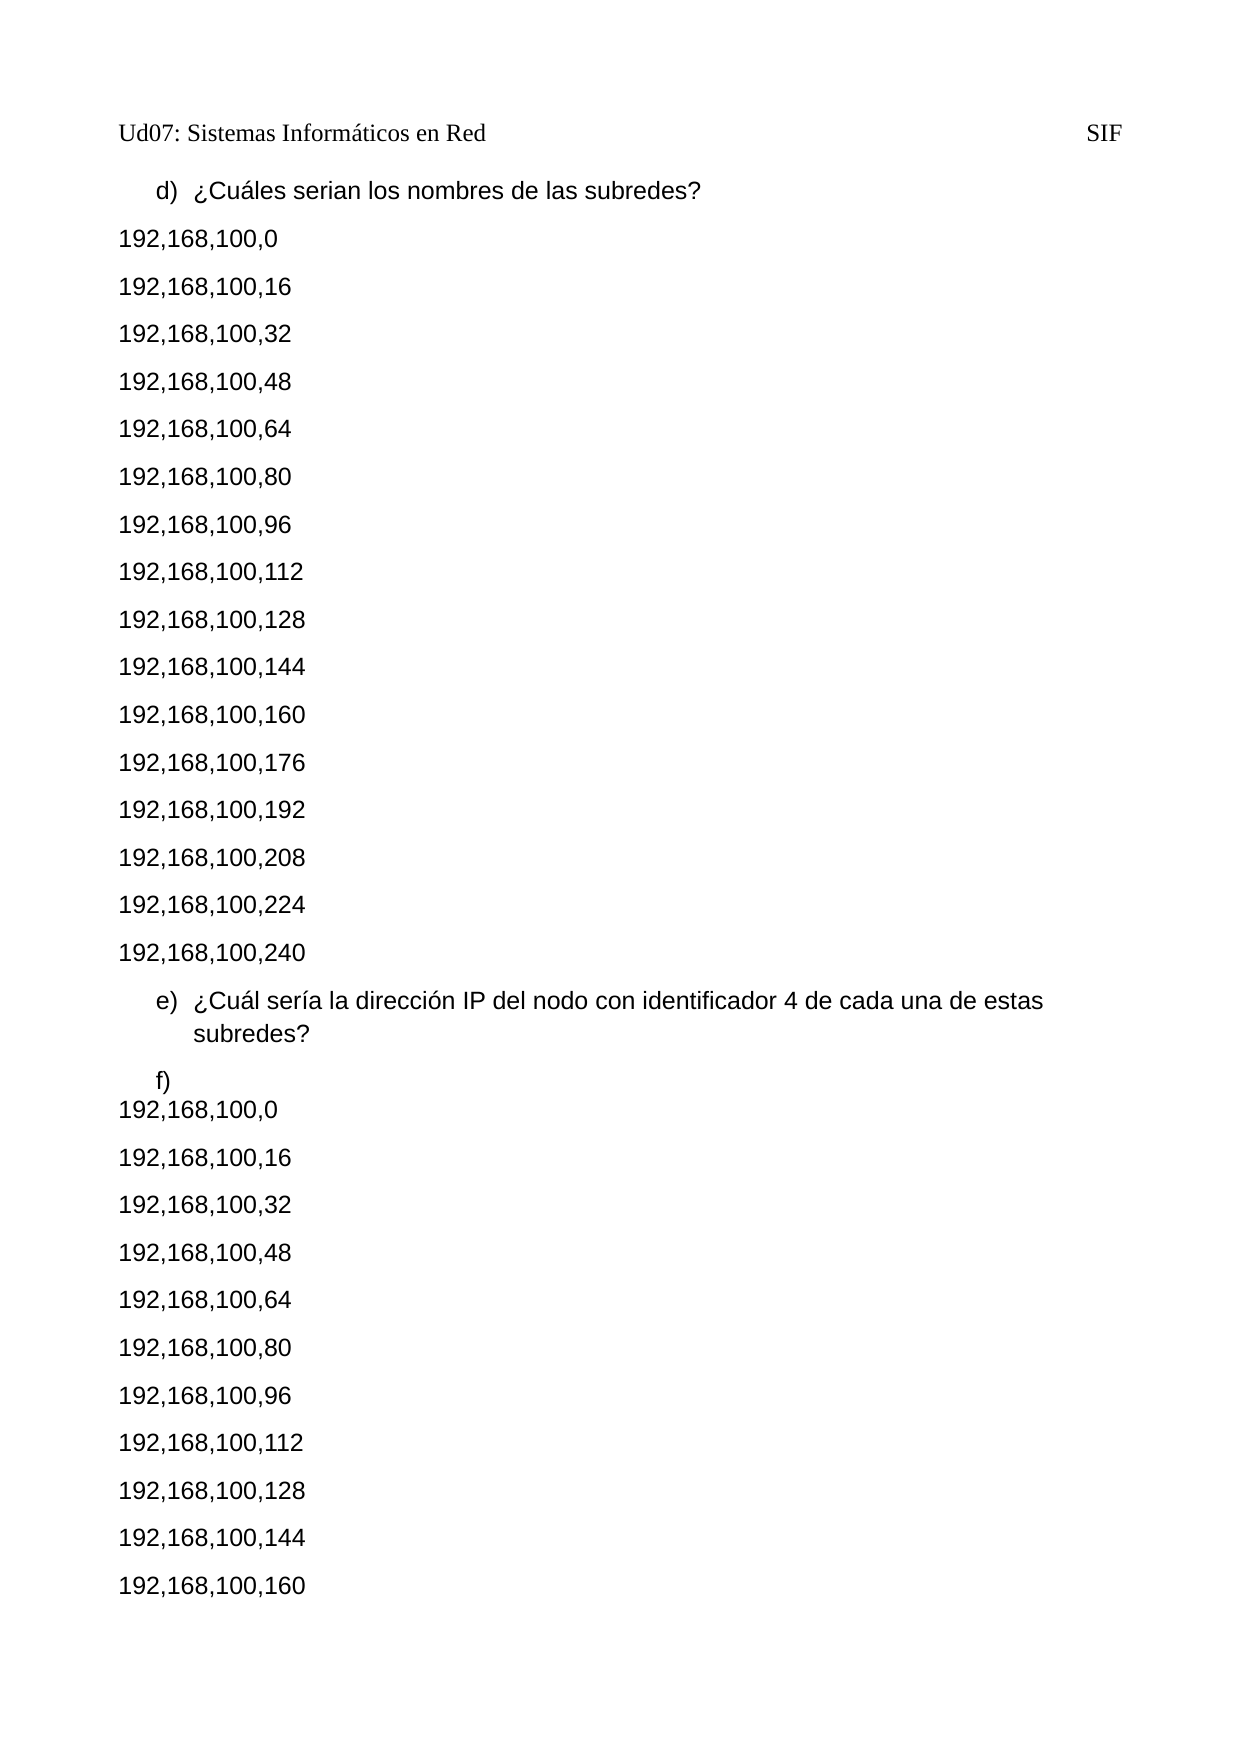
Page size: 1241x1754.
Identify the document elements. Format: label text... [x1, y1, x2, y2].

list ¿Cuál sería la dirección IP del nodo con identificador 4 de cada una de estas subredes? [156, 986, 1122, 1047]
text 192,168,100,96 [118, 1381, 1122, 1409]
text 192,168,100,160 [118, 1571, 1122, 1600]
text 192,168,100,192 [118, 795, 1122, 824]
text 192,168,100,32 [118, 319, 1122, 348]
text 192,168,100,144 [118, 1523, 1122, 1552]
text 192,168,100,32 [118, 1190, 1122, 1219]
text 192,168,100,64 [118, 1285, 1122, 1314]
text 192,168,100,128 [118, 605, 1122, 633]
text 192,168,100,160 [118, 700, 1122, 729]
text 192,168,100,144 [118, 652, 1122, 681]
text 192,168,100,48 [118, 367, 1122, 396]
text 192,168,100,128 [118, 1476, 1122, 1504]
text 192,168,100,176 [118, 748, 1122, 776]
text 192,168,100,48 [118, 1238, 1122, 1267]
text 192,168,100,80 [118, 1333, 1122, 1362]
text 192,168,100,112 [118, 557, 1122, 586]
text 192,168,100,16 [118, 272, 1122, 300]
text 192,168,100,64 [118, 414, 1122, 443]
text 192,168,100,80 [118, 462, 1122, 491]
text 192,168,100,0 [118, 1095, 1122, 1124]
list ¿Cuáles serian los nombres de las subredes? [156, 176, 1122, 205]
text 192,168,100,208 [118, 843, 1122, 872]
text 192,168,100,16 [118, 1143, 1122, 1171]
text 192,168,100,96 [118, 509, 1122, 538]
text 192,168,100,112 [118, 1428, 1122, 1457]
text 192,168,100,224 [118, 890, 1122, 919]
text 192,168,100,0 [118, 224, 1122, 253]
text 192,168,100,240 [118, 938, 1122, 967]
